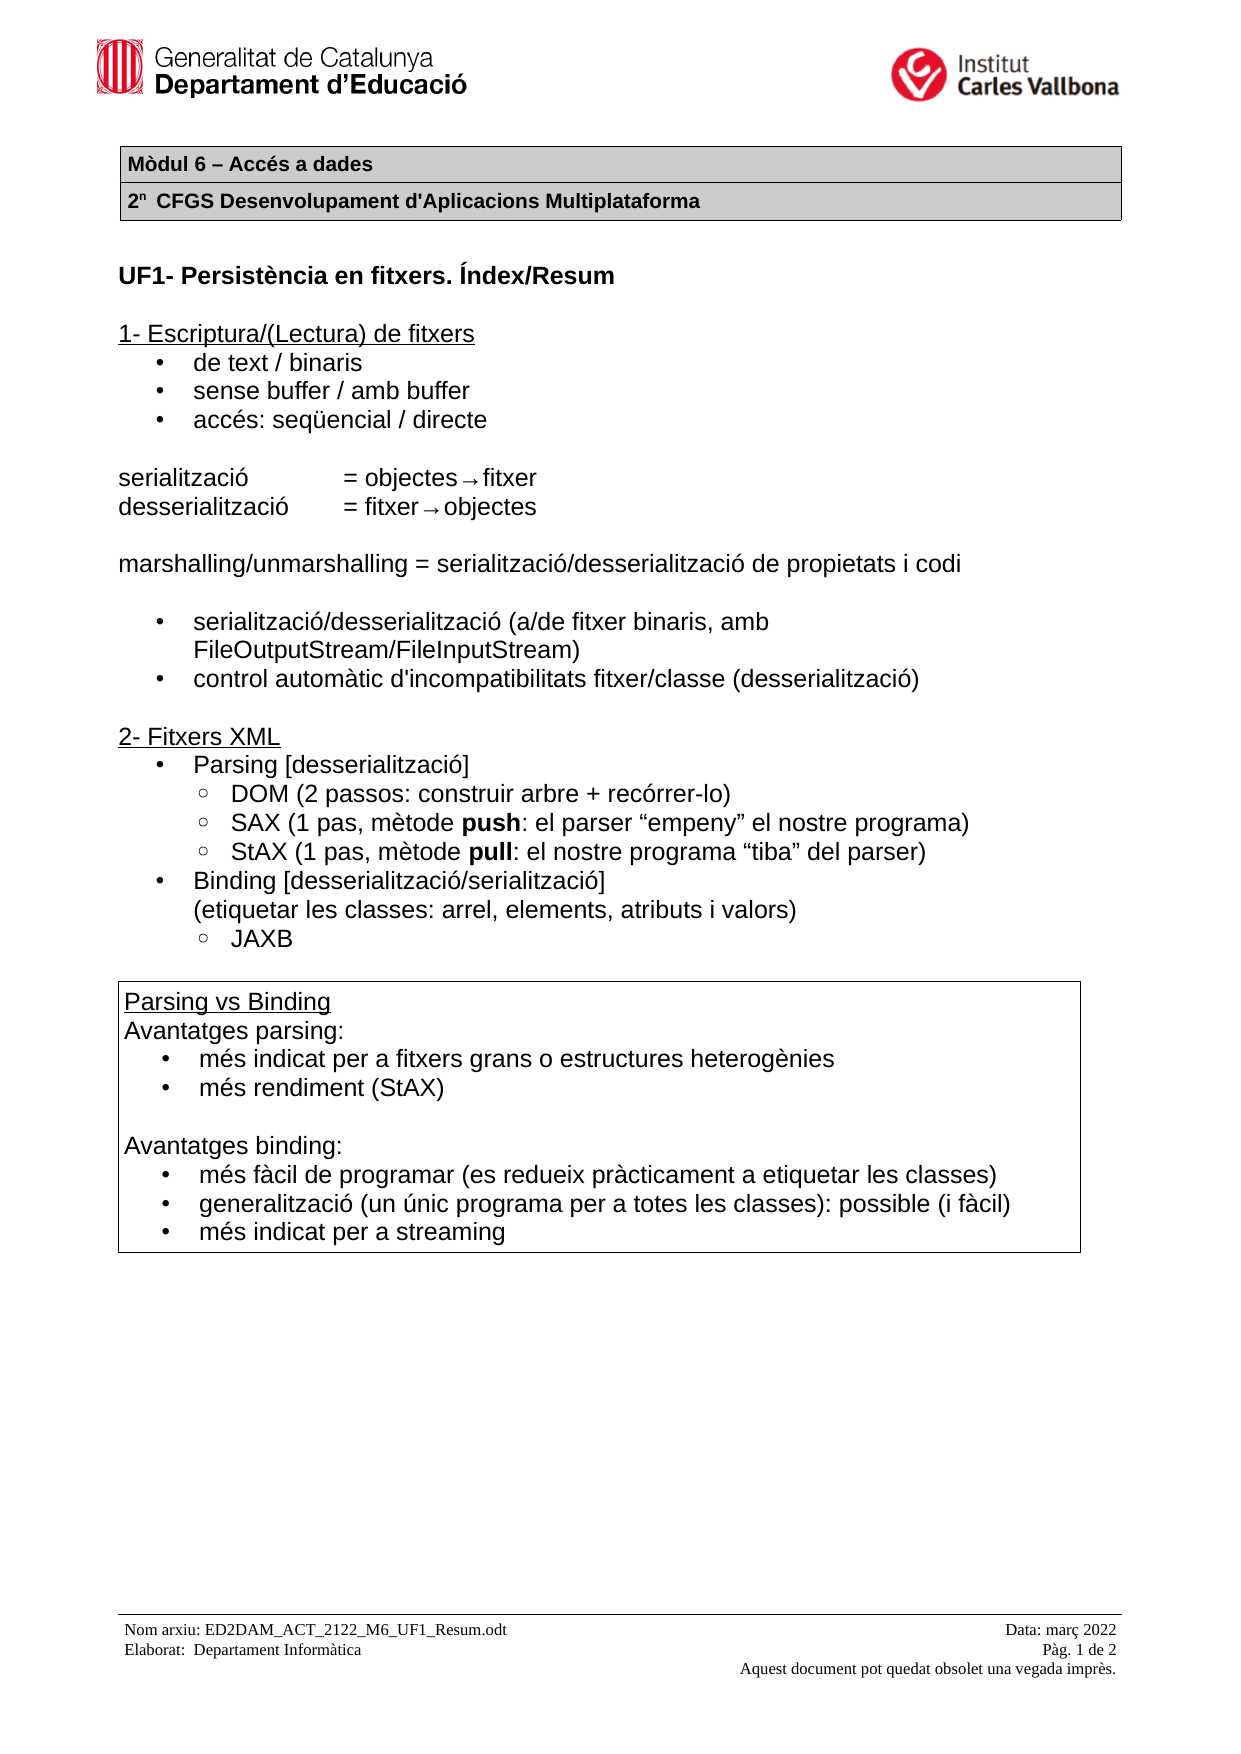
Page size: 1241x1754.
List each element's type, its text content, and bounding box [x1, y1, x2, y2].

list de text / binaris [156, 347, 1122, 376]
text 2- Fitxers XML [118, 722, 1122, 751]
picture [889, 44, 1130, 104]
text serialització = objectes→fitxer [118, 463, 1122, 492]
list control automàtic d'incompatibilitats fitxer/classe (desserialització) [156, 664, 1122, 693]
text desserialització = fitxer→objectes [118, 492, 1122, 520]
list JAXB [193, 923, 1122, 952]
list accés: seqüencial / directe [156, 405, 1122, 434]
list serialització/desserialització (a/de fitxer binaris, amb FileOutputStream/FileInputStream) [156, 607, 1122, 664]
list Binding [desserialització/serialització] [156, 866, 1122, 895]
text 1- Escriptura/(Lectura) de fitxers [118, 319, 1122, 347]
table_header Parsing vs Binding Avantatges parsing: més indicat per a fitxers grans o estructures heterogènies més rendiment (StAX) Avantatges binding: més fàcil de programar (es redueix pràcticament a etiquetar les classes) generalització (un únic programa per a totes les classes): possible (i fàcil) més indicat per a streaming [119, 982, 1080, 1252]
list StAX (1 pas, mètode pull: el nostre programa “tiba” del parser) [193, 837, 1122, 866]
list SAX (1 pas, mètode push: el parser “empeny” el nostre programa) [193, 808, 1122, 837]
text (etiquetar les classes: arrel, elements, atributs i valors) [118, 895, 1122, 923]
list DOM (2 passos: construir arbre + recórrer-lo) [193, 779, 1122, 808]
text marshalling/unmarshalling = serialització/desserialització de propietats i codi [118, 549, 1122, 578]
list Parsing [desserialització] [156, 751, 1122, 779]
table_header Mòdul 6 – Accés a dades [121, 147, 1121, 182]
list sense buffer / amb buffer [156, 376, 1122, 405]
picture [97, 38, 494, 101]
table_cell 2n CFGS Desenvolupament d'Aplicacions Multiplataforma [121, 183, 1121, 220]
text UF1- Persistència en fitxers. Índex/Resum [118, 261, 1122, 290]
